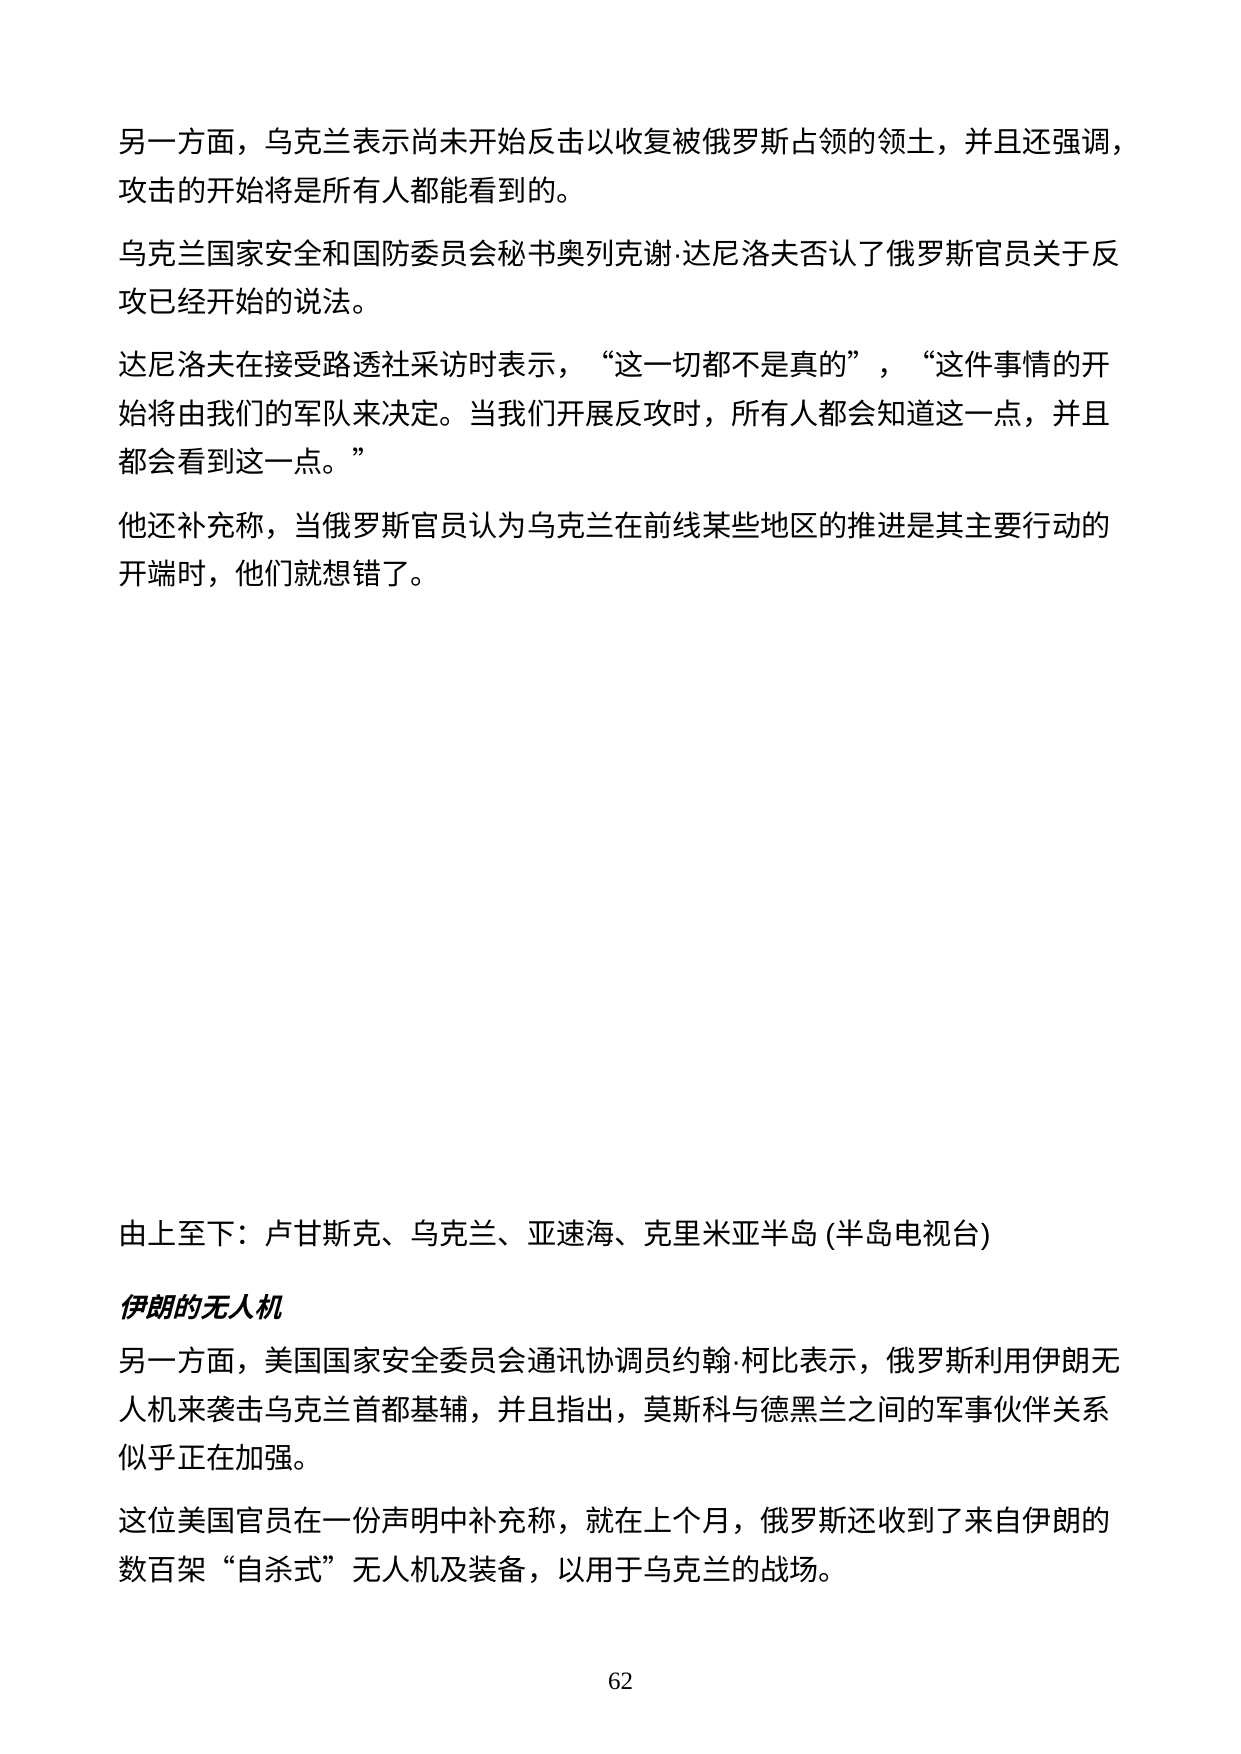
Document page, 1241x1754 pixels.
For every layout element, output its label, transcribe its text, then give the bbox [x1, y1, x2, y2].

text 乌克兰国家安全和国防委员会秘书奥列克谢·达尼洛夫否认了俄罗斯官员关于反攻已经开始的说法。 [118, 230, 1122, 321]
subtitle 伊朗的无人机 [118, 1286, 1122, 1325]
text 他还补充称，当俄罗斯官员认为乌克兰在前线某些地区的推进是其主要行动的开端时，他们就想错了。 [118, 502, 1122, 593]
text 另一方面，乌克兰表示尚未开始反击以收复被俄罗斯占领的领土，并且还强调，攻击的开始将是所有人都能看到的。 [118, 118, 1122, 209]
text 这位美国官员在一份声明中补充称，就在上个月，俄罗斯还收到了来自伊朗的数百架“自杀式”无人机及装备，以用于乌克兰的战场。 [118, 1498, 1122, 1589]
text 由上至下：卢甘斯克、乌克兰、亚速海、克里米亚半岛 (半岛电视台) [118, 614, 1122, 1253]
text 另一方面，美国国家安全委员会通讯协调员约翰·柯比表示，俄罗斯利用伊朗无人机来袭击乌克兰首都基辅，并且指出，莫斯科与德黑兰之间的军事伙伴关系似乎正在加强。 [118, 1338, 1122, 1477]
text 达尼洛夫在接受路透社采访时表示，“这一切都不是真的”，“这件事情的开始将由我们的军队来决定。当我们开展反攻时，所有人都会知道这一点，并且都会看到这一点。” [118, 342, 1122, 481]
